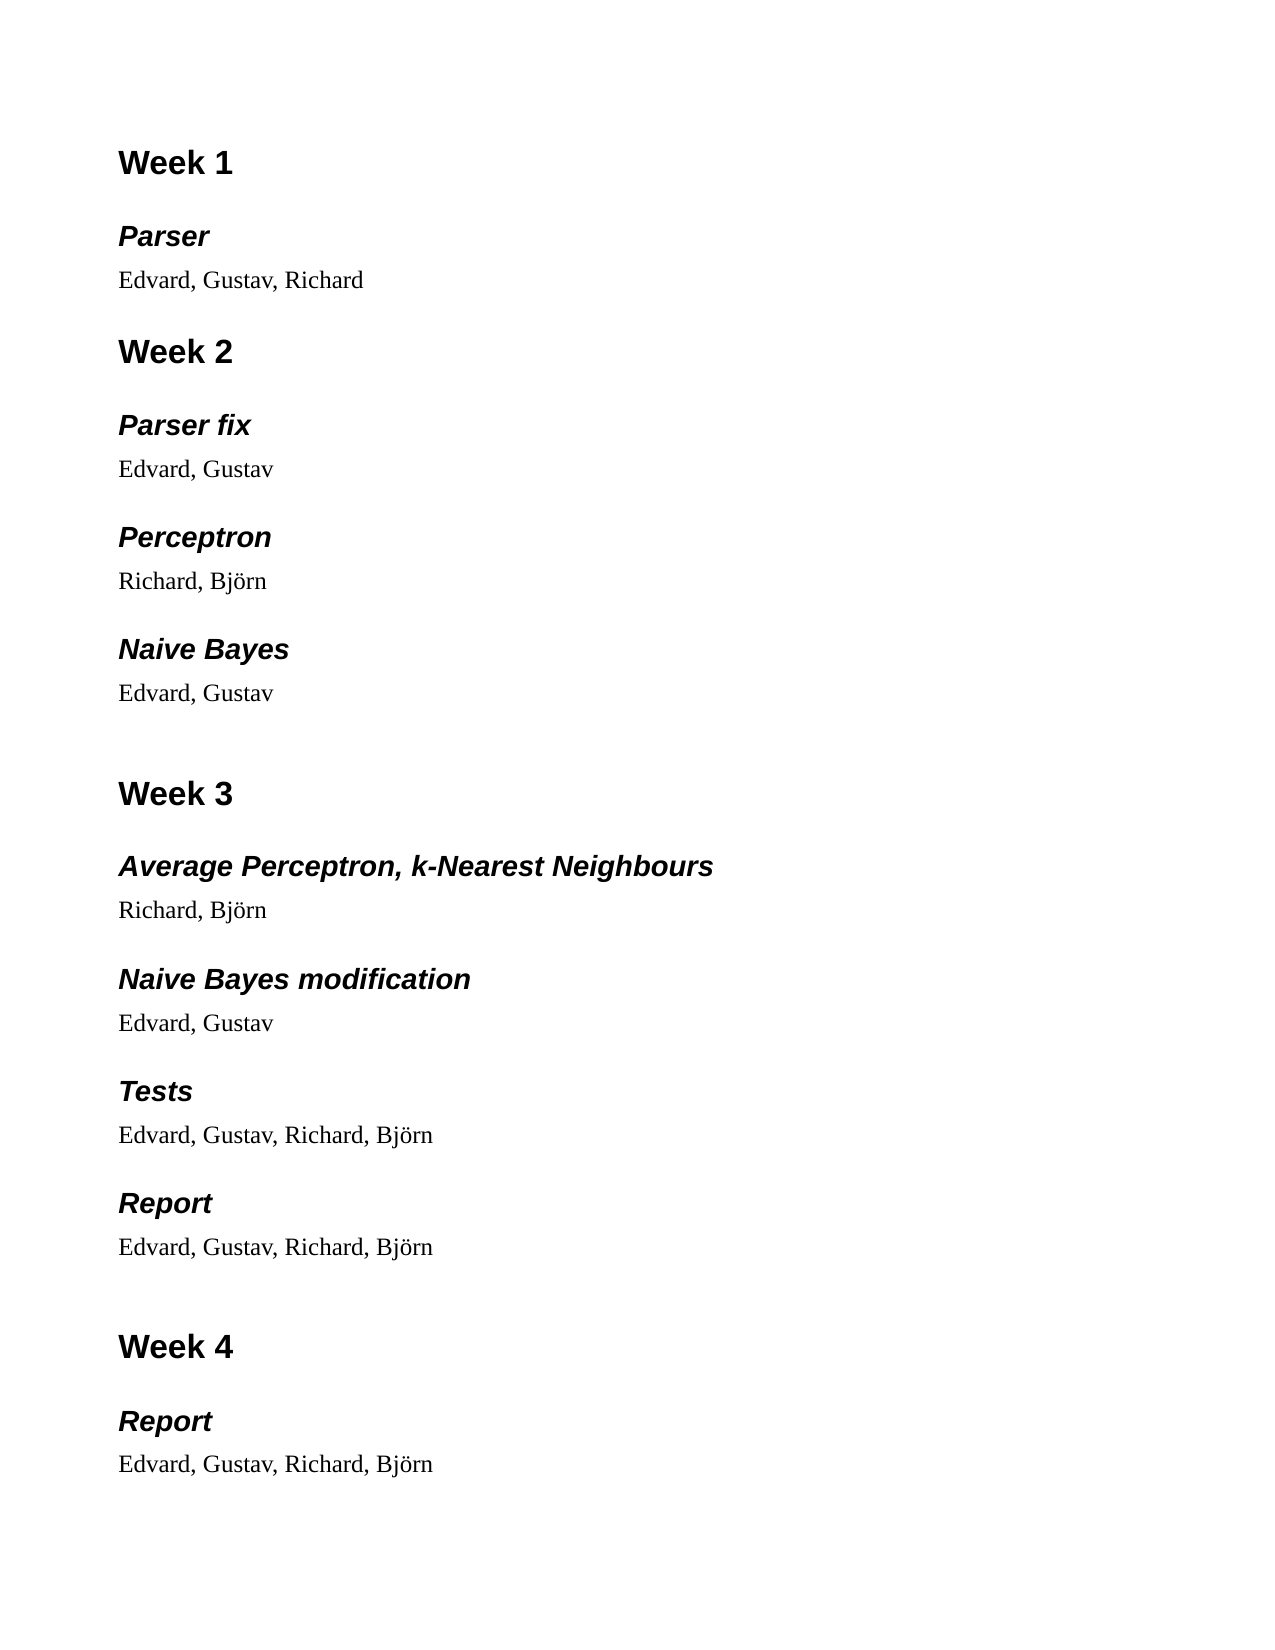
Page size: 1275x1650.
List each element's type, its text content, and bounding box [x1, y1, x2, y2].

subtitle Week 1 [118, 143, 1157, 182]
subtitle Parser [118, 219, 1157, 253]
subtitle Naive Bayes [118, 632, 1157, 666]
subtitle Naive Bayes modification [118, 962, 1157, 995]
subtitle Week 3 [118, 773, 1157, 812]
text Richard, Björn [118, 566, 1157, 595]
text Richard, Björn [118, 896, 1157, 924]
subtitle Report [118, 1186, 1157, 1220]
text Edvard, Gustav, Richard, Björn [118, 1120, 1157, 1149]
subtitle Average Perceptron, k-Nearest Neighbours [118, 849, 1157, 883]
text Edvard, Gustav [118, 454, 1157, 482]
subtitle Perceptron [118, 520, 1157, 553]
subtitle Week 4 [118, 1327, 1157, 1366]
text Edvard, Gustav, Richard, Björn [118, 1449, 1157, 1478]
subtitle Week 2 [118, 332, 1157, 370]
text Edvard, Gustav, Richard, Björn [118, 1232, 1157, 1261]
text Edvard, Gustav, Richard [118, 265, 1157, 294]
text Edvard, Gustav [118, 1008, 1157, 1037]
text Edvard, Gustav [118, 678, 1157, 707]
subtitle Tests [118, 1074, 1157, 1108]
subtitle Report [118, 1403, 1157, 1437]
subtitle Parser fix [118, 408, 1157, 441]
